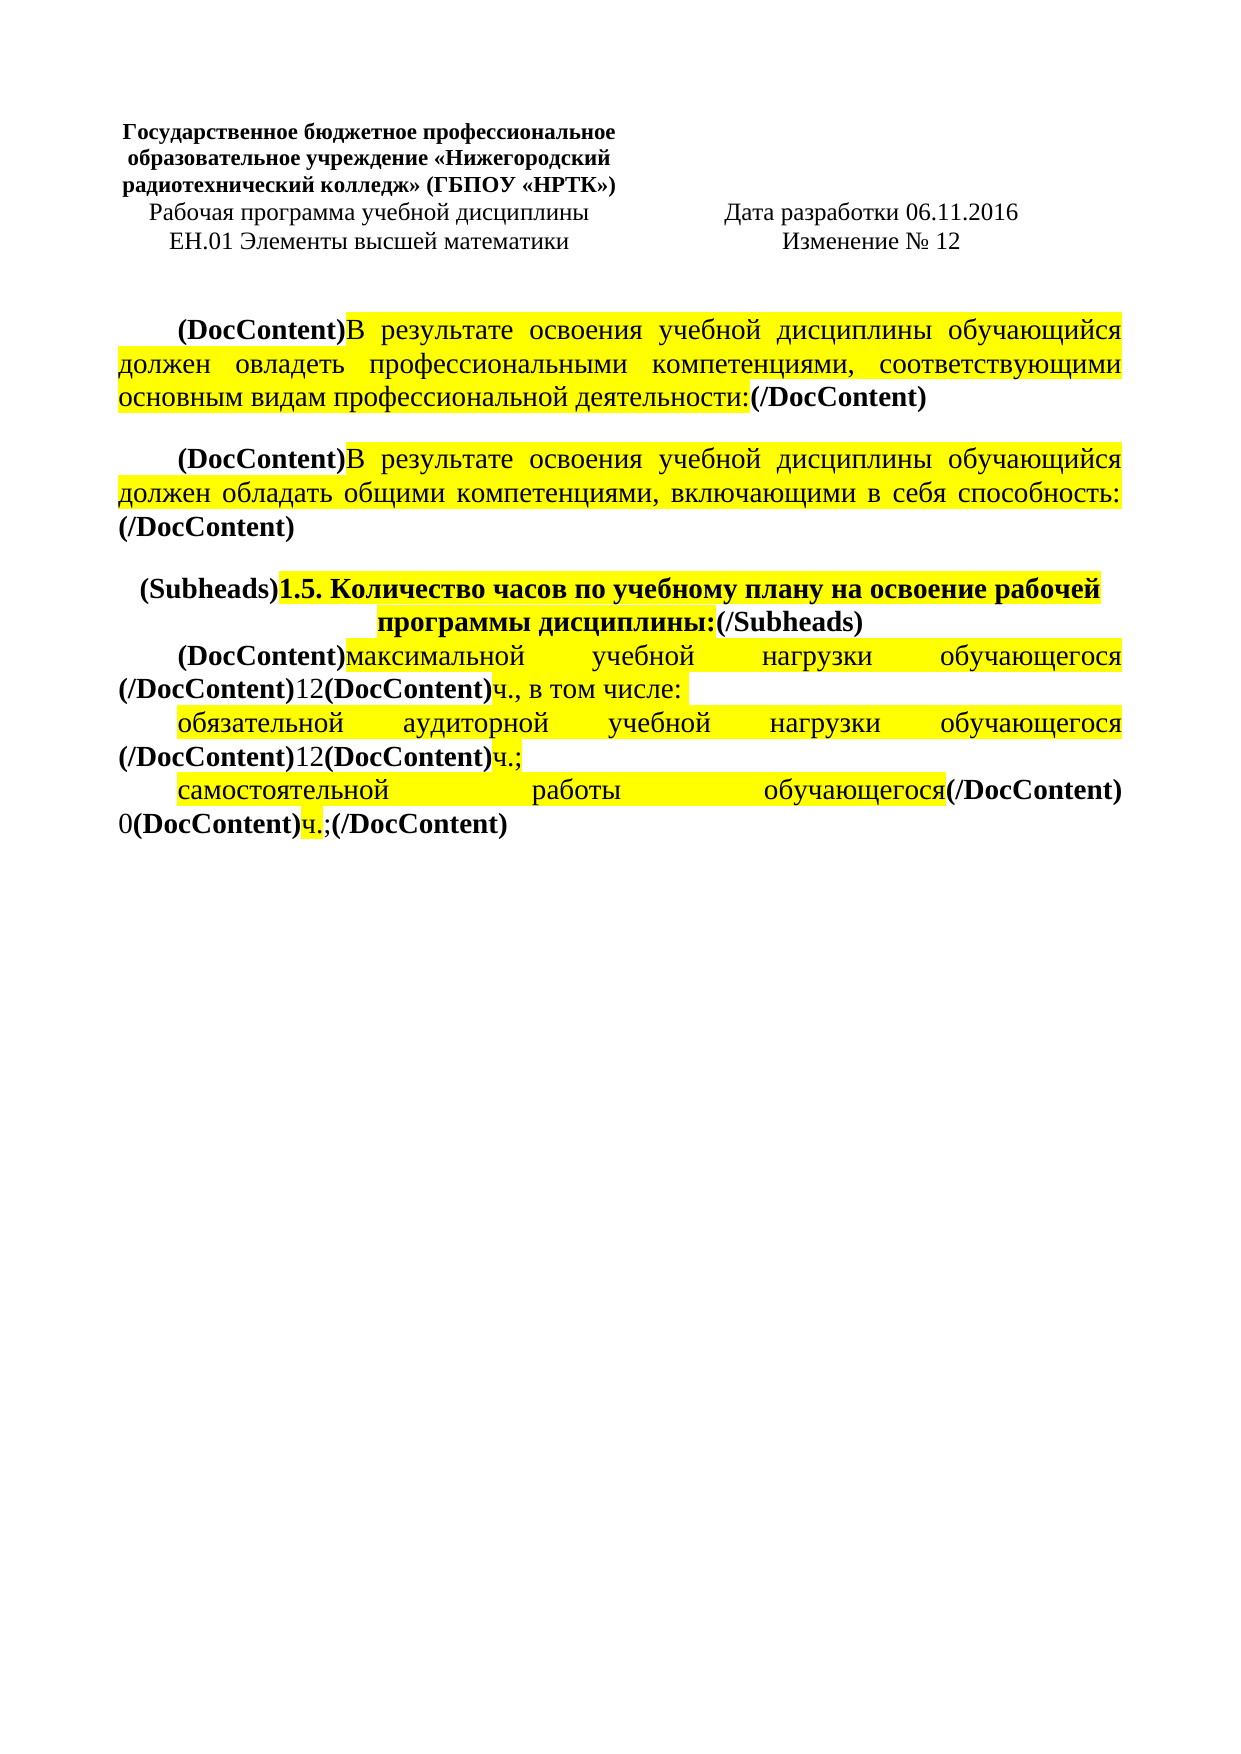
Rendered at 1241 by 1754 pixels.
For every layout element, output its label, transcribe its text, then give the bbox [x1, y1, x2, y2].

text (Subheads)1.5. Количество часов по учебному плану на освоение рабочей программы дисциплины:(/Subheads) [118, 571, 1122, 638]
text самостоятельной работы обучающегося(/DocContent) 0(DocContent)ч.;(/DocContent) [118, 772, 1122, 839]
text обязательной аудиторной учебной нагрузки обучающегося (/DocContent)12(DocContent)ч.; [118, 705, 1122, 772]
text (DocContent)максимальной учебной нагрузки обучающегося (/DocContent)12(DocContent)ч., в том числе: [118, 638, 1122, 705]
text (DocContent)В результате освоения учебной дисциплины обучающийся должен овладеть профессиональными компетенциями, соответствующими основным видам профессиональной деятельности:(/DocContent) [118, 312, 1122, 413]
text (DocContent)В результате освоения учебной дисциплины обучающийся должен обладать общими компетенциями, включающими в себя способность:(/DocContent) [118, 442, 1122, 542]
